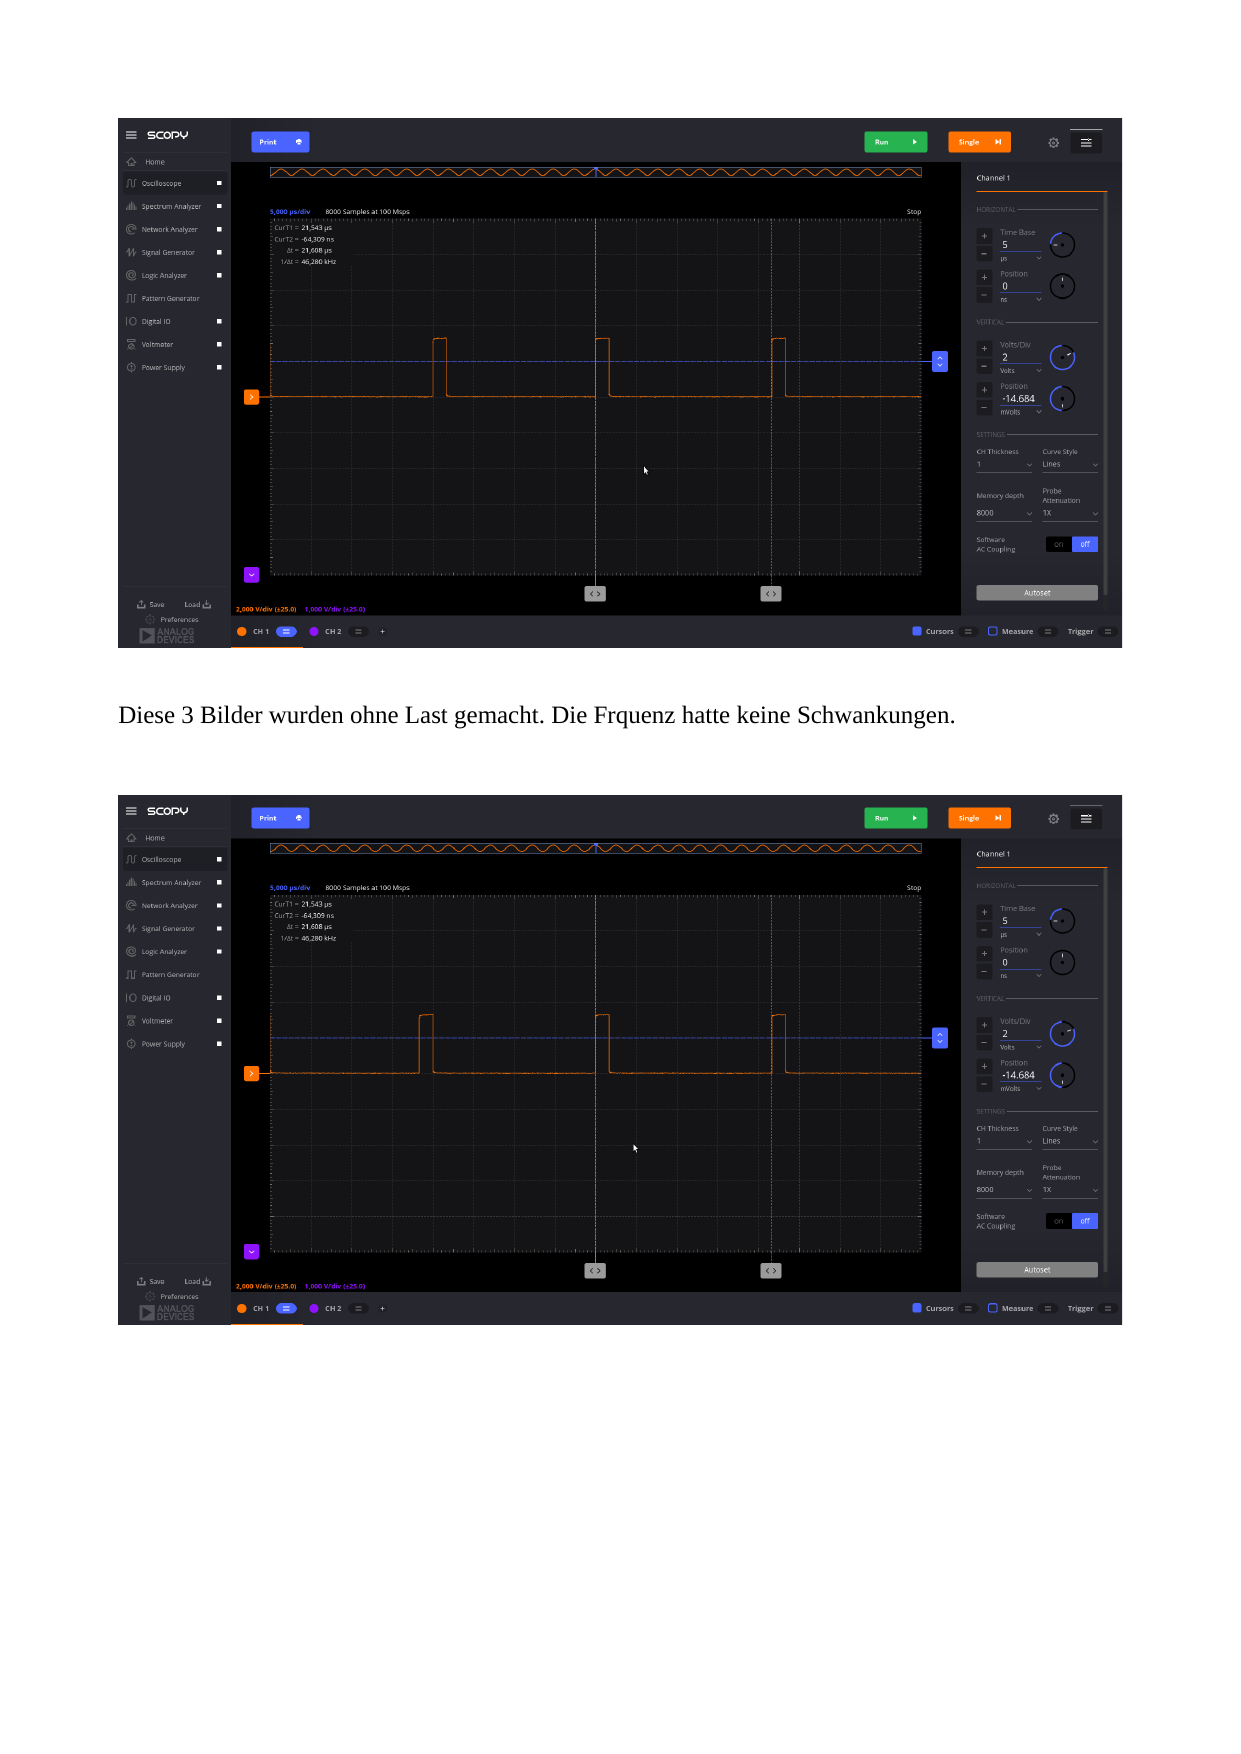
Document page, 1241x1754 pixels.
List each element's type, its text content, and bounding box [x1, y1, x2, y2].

picture [118, 795, 1123, 1325]
picture [118, 118, 1123, 648]
text Diese 3 Bilder wurden ohne Last gemacht. Die Frquenz hatte keine Schwankungen. [118, 700, 1122, 728]
